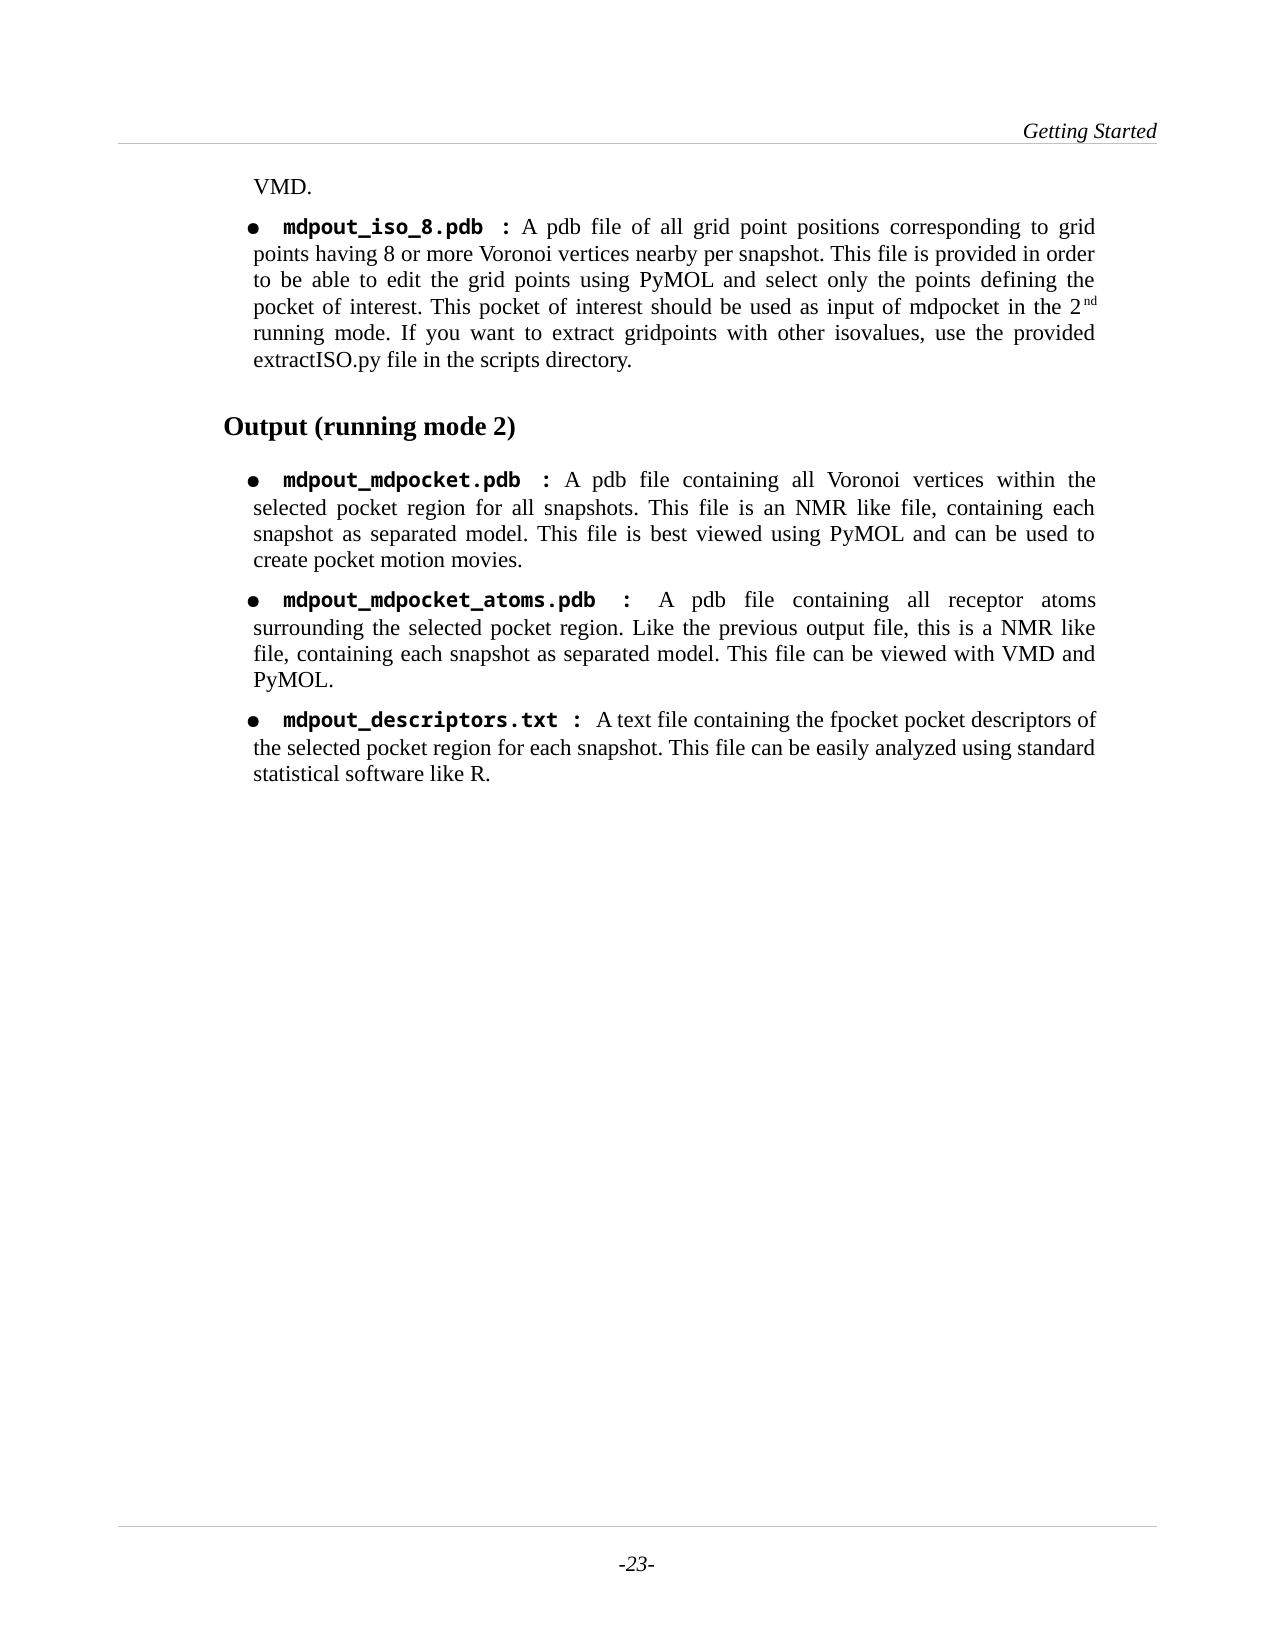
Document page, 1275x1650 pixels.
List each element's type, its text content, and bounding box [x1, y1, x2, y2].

list mdpout_descriptors.txt : A text file containing the fpocket pocket descriptors of the selected pocket region for each snapshot. This file can be easily analyzed using standard statistical software like R. [216, 705, 1097, 786]
list mdpout_mdpocket_atoms.pdb : A pdb file containing all receptor atoms surrounding the selected pocket region. Like the previous output file, this is a NMR like file, containing each snapshot as separated model. This file can be viewed with VMD and PyMOL. [216, 585, 1097, 693]
list mdpout_iso_8.pdb : A pdb file of all grid point positions corresponding to grid points having 8 or more Voronoi vertices nearby per snapshot. This file is provided in order to be able to edit the grid points using PyMOL and select only the points defining the pocket of interest. This pocket of interest should be used as input of mdpocket in the 2nd running mode. If you want to extract gridpoints with other isovalues, use the provided extractISO.py file in the scripts directory. [216, 212, 1097, 372]
list mdpout_mdpocket.pdb : A pdb file containing all Voronoi vertices within the selected pocket region for all snapshots. This file is an NMR like file, containing each snapshot as separated model. This file is best viewed using PyMOL and can be used to create pocket motion movies. [216, 465, 1097, 573]
subtitle Output (running mode 2) [223, 410, 1157, 441]
list mdpout_snapshots.dx : A dx formatted grid output. This grid contains the number of Voronoi vertices seen per snapshot nearby the grid point. It can be easily visualized using VMD. [216, 173, 1097, 199]
